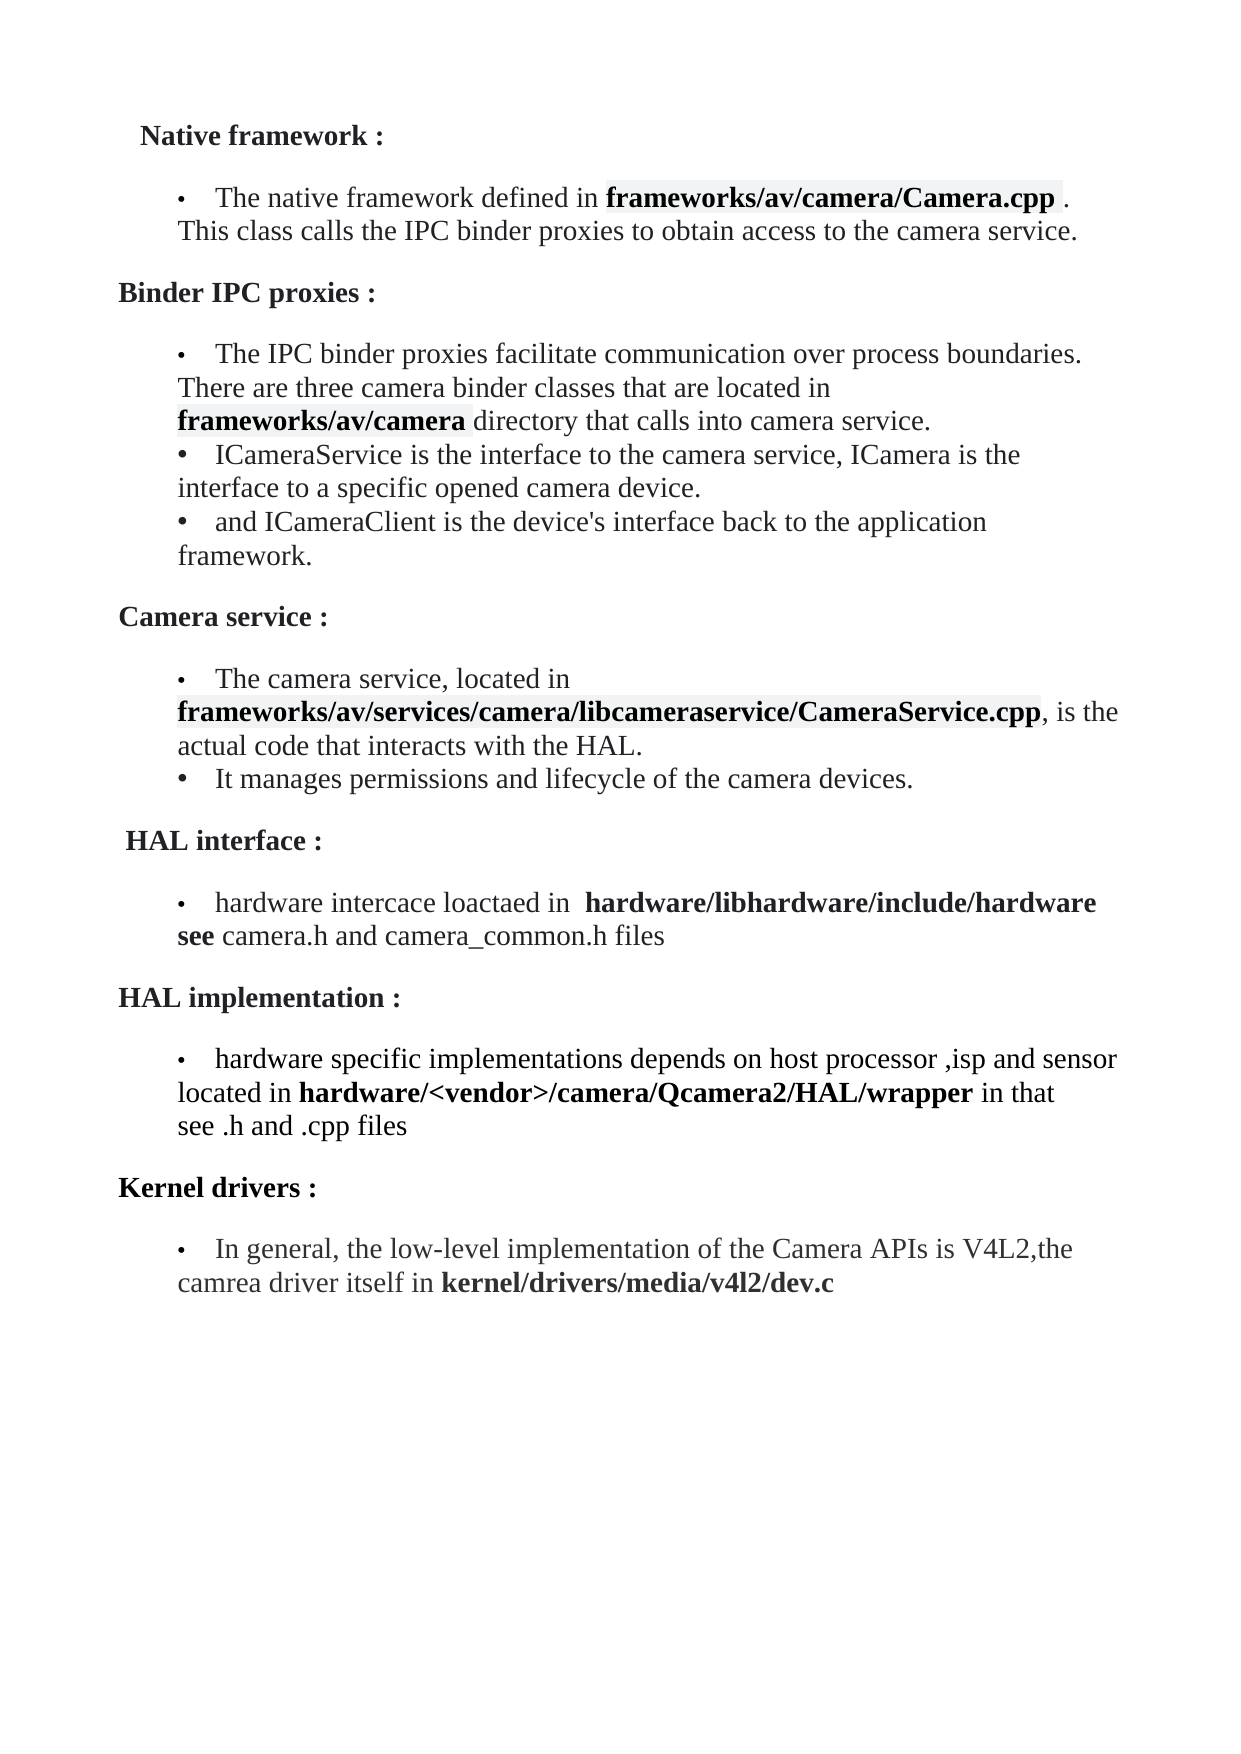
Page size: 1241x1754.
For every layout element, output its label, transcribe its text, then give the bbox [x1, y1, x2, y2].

text HAL implementation : [118, 980, 1122, 1013]
text Kernel drivers : [118, 1170, 1122, 1204]
list hardware specific implementations depends on host processor ,isp and sensor located in hardware/<vendor>/camera/Qcamera2/HAL/wrapper in that see .h and .cpp files [140, 1041, 1122, 1142]
list The camera service, located in frameworks/av/services/camera/libcameraservice/CameraService.cpp, is the actual code that interacts with the HAL. [140, 661, 1122, 762]
list It manages permissions and lifecycle of the camera devices. [140, 762, 1122, 795]
list The native framework defined in frameworks/av/camera/Camera.cpp . This class calls the IPC binder proxies to obtain access to the camera service. [140, 180, 1122, 247]
list hardware intercace loactaed in hardware/libhardware/include/hardware see camera.h and camera_common.h files [140, 885, 1122, 952]
list and ICameraClient is the device's interface back to the application framework. [140, 504, 1122, 571]
text Binder IPC proxies : [118, 275, 1122, 308]
text Native framework : [118, 118, 1122, 152]
text Camera service : [118, 599, 1122, 633]
list In general, the low-level implementation of the Camera APIs is V4L2,the camrea driver itself in kernel/drivers/media/v4l2/dev.c [140, 1232, 1122, 1299]
text HAL interface : [118, 823, 1122, 857]
list ICameraService is the interface to the camera service, ICamera is the interface to a specific opened camera device. [140, 437, 1122, 504]
list The IPC binder proxies facilitate communication over process boundaries. There are three camera binder classes that are located in frameworks/av/camera directory that calls into camera service. [140, 336, 1122, 437]
